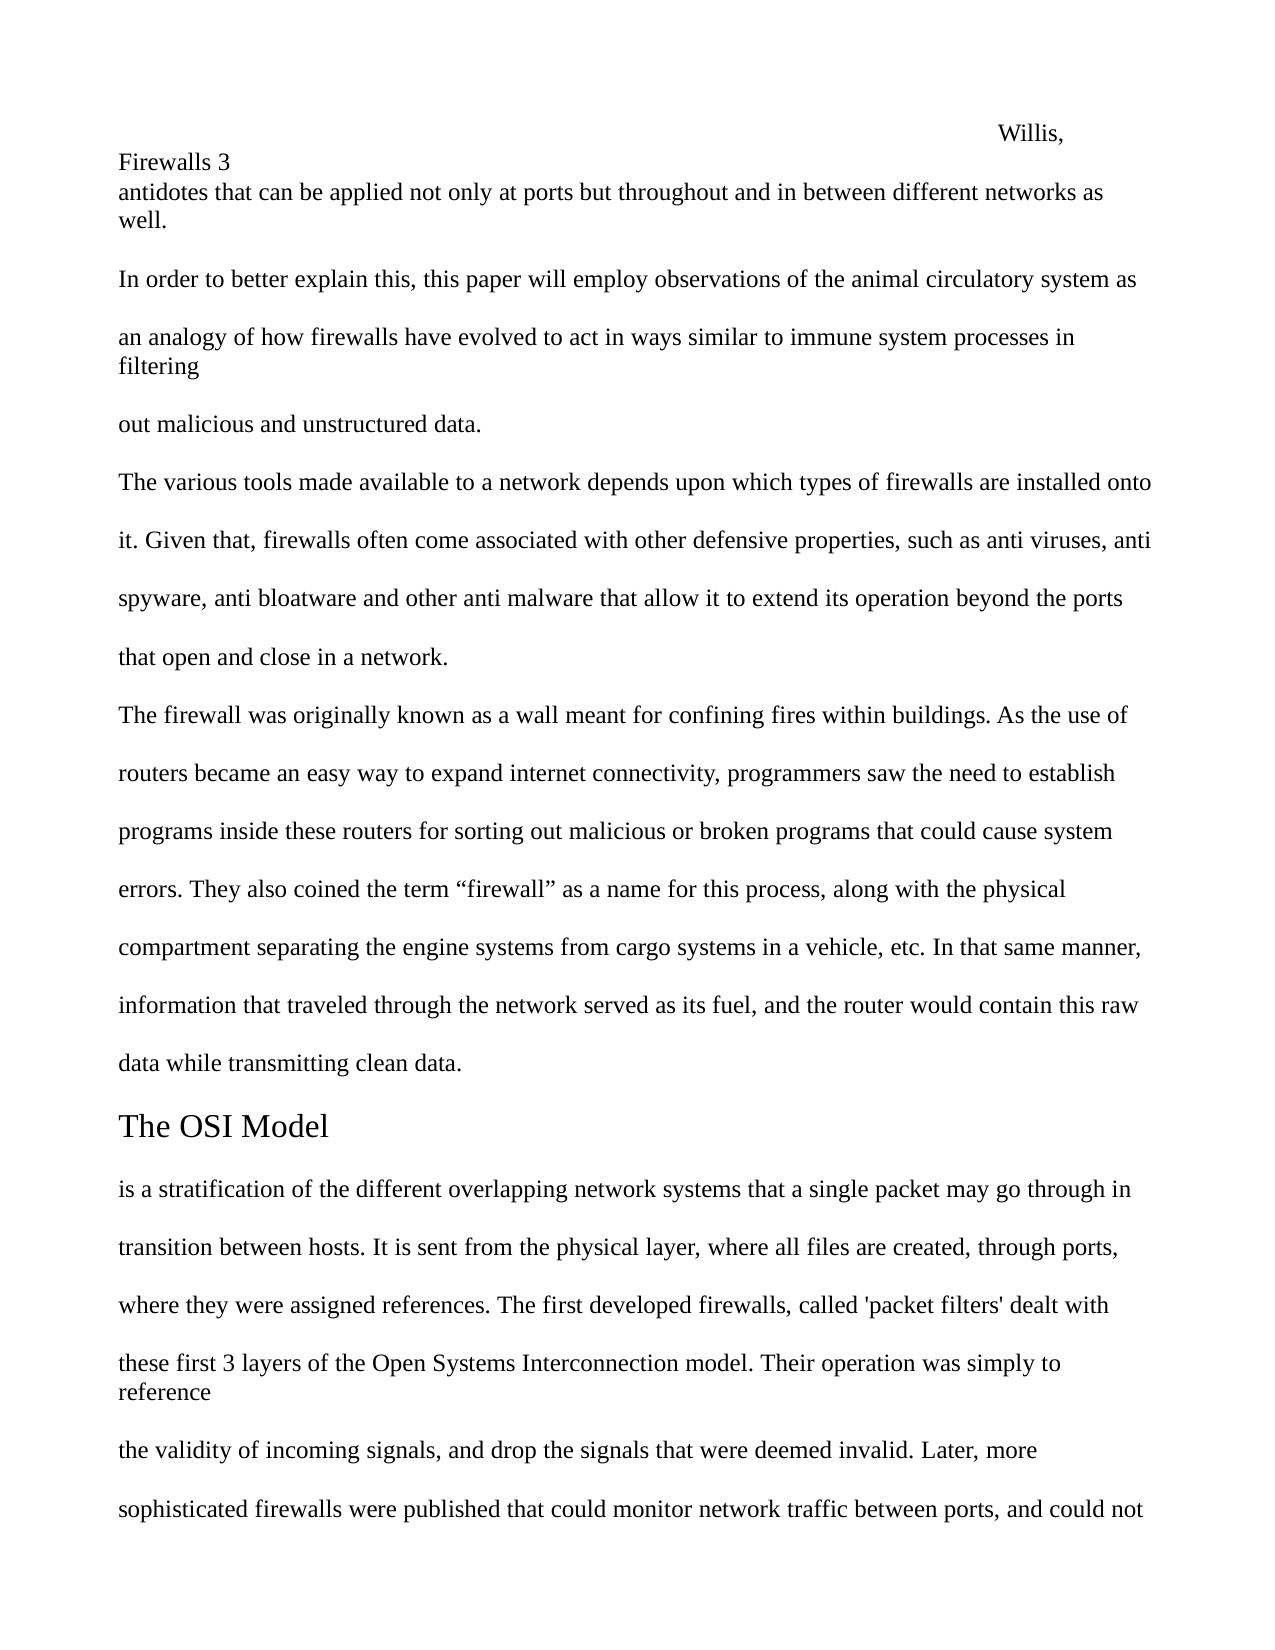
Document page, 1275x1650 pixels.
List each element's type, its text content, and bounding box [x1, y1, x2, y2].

text The OSI Model [118, 1106, 1157, 1145]
text data while transmitting clean data. [118, 1048, 1157, 1077]
text programs inside these routers for sorting out malicious or broken programs that could cause system [118, 816, 1157, 845]
text these first 3 layers of the Open Systems Interconnection model. Their operation was simply to reference [118, 1348, 1157, 1406]
text spyware, anti bloatware and other anti malware that allow it to extend its operation beyond the ports [118, 583, 1157, 612]
text errors. They also coined the term “firewall” as a name for this process, along with the physical [118, 874, 1157, 903]
text where they were assigned references. The first developed firewalls, called 'packet filters' dealt with [118, 1290, 1157, 1319]
text out malicious and unstructured data. [118, 409, 1157, 438]
text sophisticated firewalls were published that could monitor network traffic between ports, and could not [118, 1493, 1157, 1523]
text an analogy of how firewalls have evolved to act in ways similar to immune system processes in filtering [118, 322, 1157, 380]
text it. Given that, firewalls often come associated with other defensive properties, such as anti viruses, anti [118, 525, 1157, 554]
text In order to better explain this, this paper will employ observations of the animal circulatory system as [118, 263, 1157, 293]
text compartment separating the engine systems from cargo systems in a vehicle, etc. In that same manner, [118, 932, 1157, 961]
text that open and close in a network. [118, 641, 1157, 670]
text the validity of incoming signals, and drop the signals that were deemed invalid. Later, more [118, 1435, 1157, 1464]
text routers became an easy way to expand internet connectivity, programmers saw the need to establish [118, 758, 1157, 787]
text The various tools made available to a network depends upon which types of firewalls are installed onto [118, 467, 1157, 496]
text The firewall was originally known as a wall meant for confining fires within buildings. As the use of [118, 699, 1157, 728]
text transition between hosts. It is sent from the physical layer, where all files are created, through ports, [118, 1232, 1157, 1261]
text is a stratification of the different overlapping network systems that a single packet may go through in [118, 1174, 1157, 1203]
text antidotes that can be applied not only at ports but throughout and in between different networks as well. [118, 176, 1157, 234]
text information that traveled through the network served as its fuel, and the router would contain this raw [118, 990, 1157, 1019]
